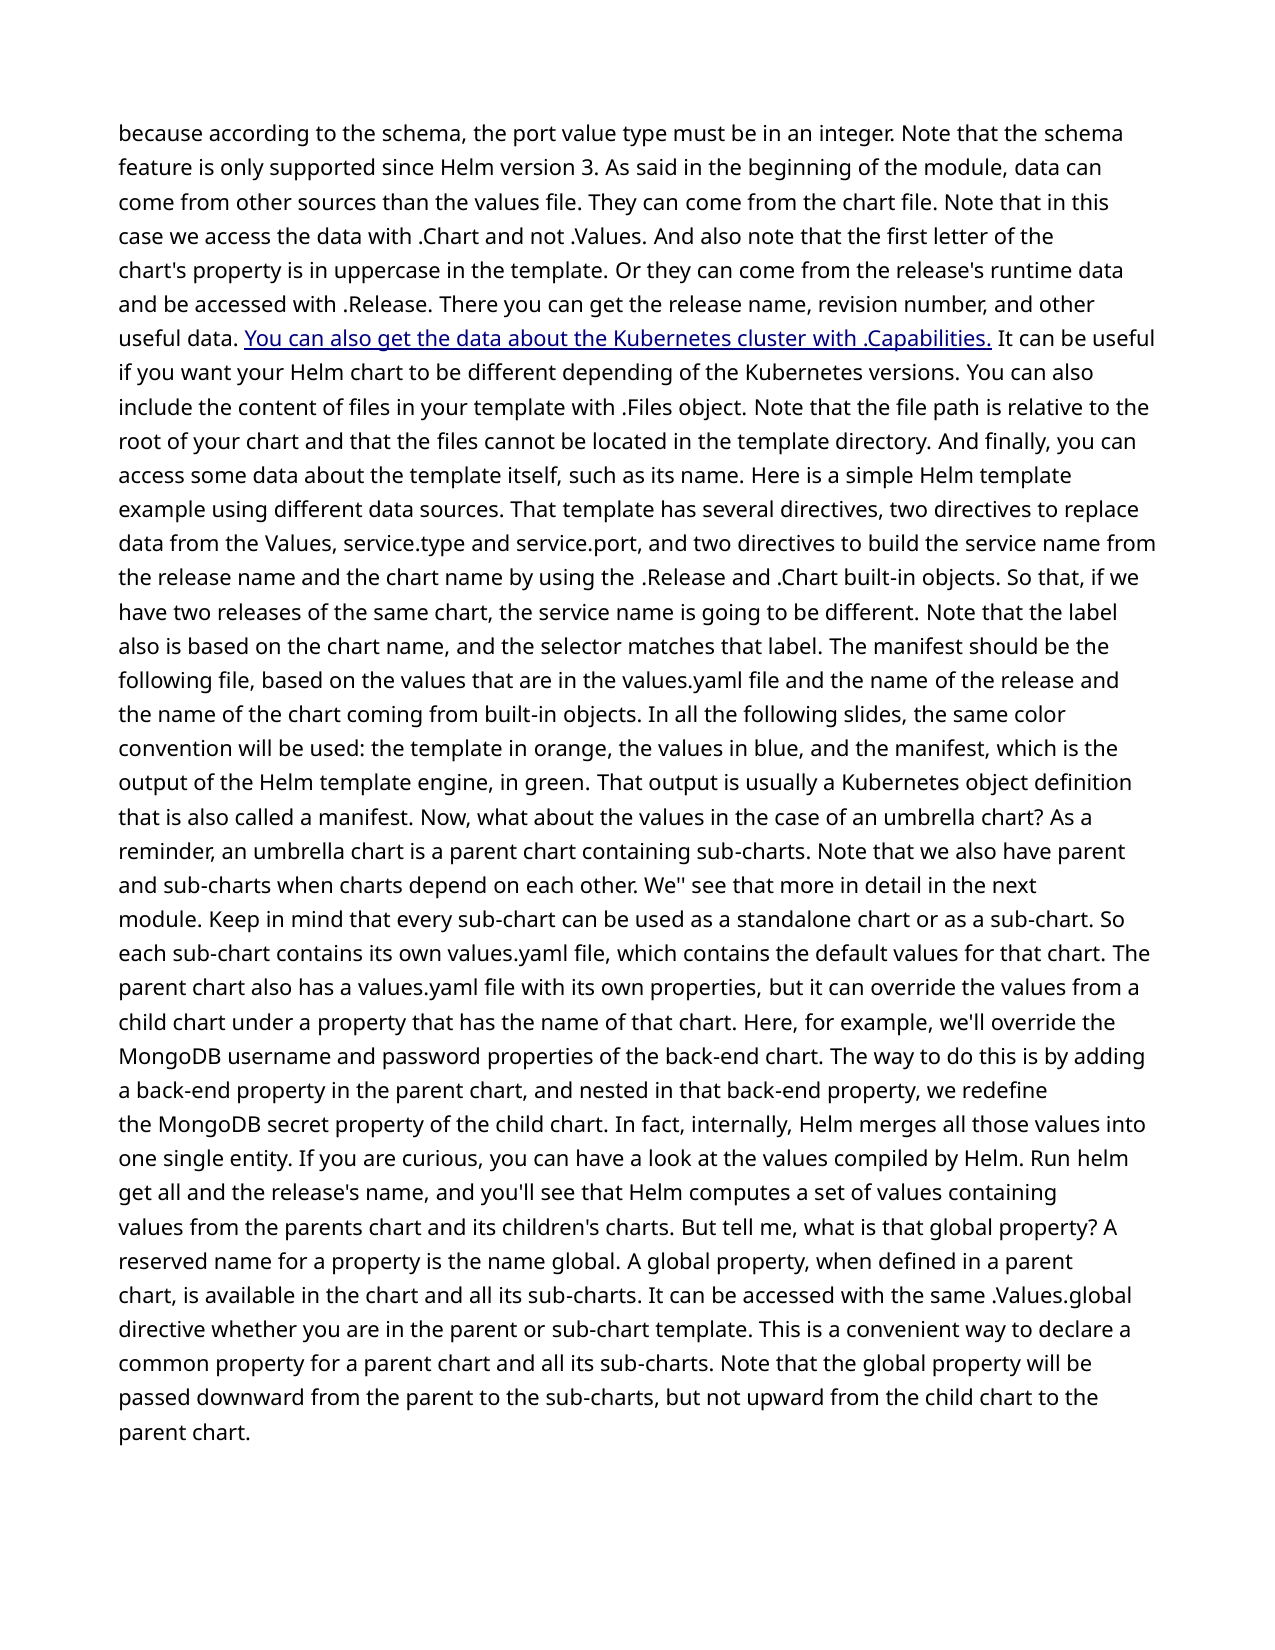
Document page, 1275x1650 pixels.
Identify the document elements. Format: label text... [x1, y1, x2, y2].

text because according to the schema, the port value type must be in an integer. Note that the schema feature is only supported since Helm version 3. As said in the beginning of the module, data can come from other sources than the values file. They can come from the chart file. Note that in this case we access the data with .Chart and not .Values. And also note that the first letter of the chart's property is in uppercase in the template. Or they can come from the release's runtime data and be accessed with .Release. There you can get the release name, revision number, and other useful data. You can also get the data about the Kubernetes cluster with .Capabilities. It can be useful if you want your Helm chart to be different depending of the Kubernetes versions. You can also include the content of files in your template with .Files object. Note that the file path is relative to the root of your chart and that the files cannot be located in the template directory. And finally, you can access some data about the template itself, such as its name. Here is a simple Helm template example using different data sources. That template has several directives, two directives to replace data from the Values, service.type and service.port, and two directives to build the service name from the release name and the chart name by using the .Release and .Chart built‑in objects. So that, if we have two releases of the same chart, the service name is going to be different. Note that the label also is based on the chart name, and the selector matches that label. The manifest should be the following file, based on the values that are in the values.yaml file and the name of the release and the name of the chart coming from built‑in objects. In all the following slides, the same color convention will be used: the template in orange, the values in blue, and the manifest, which is the output of the Helm template engine, in green. That output is usually a Kubernetes object definition that is also called a manifest. Now, what about the values in the case of an umbrella chart? As a reminder, an umbrella chart is a parent chart containing sub‑charts. Note that we also have parent and sub‑charts when charts depend on each other. We'' see that more in detail in the next module. Keep in mind that every sub‑chart can be used as a standalone chart or as a sub‑chart. So each sub‑chart contains its own values.yaml file, which contains the default values for that chart. The parent chart also has a values.yaml file with its own properties, but it can override the values from a child chart under a property that has the name of that chart. Here, for example, we'll override the MongoDB username and password properties of the back‑end chart. The way to do this is by adding a back‑end property in the parent chart, and nested in that back‑end property, we redefine the MongoDB secret property of the child chart. In fact, internally, Helm merges all those values into one single entity. If you are curious, you can have a look at the values compiled by Helm. Run helm get all and the release's name, and you'll see that Helm computes a set of values containing values from the parents chart and its children's charts. But tell me, what is that global property? A reserved name for a property is the name global. A global property, when defined in a parent chart, is available in the chart and all its sub‑charts. It can be accessed with the same .Values.global directive whether you are in the parent or sub‑chart template. This is a convenient way to declare a common property for a parent chart and all its sub‑charts. Note that the global property will be passed downward from the parent to the sub‑charts, but not upward from the child chart to the parent chart. [118, 118, 1157, 1446]
